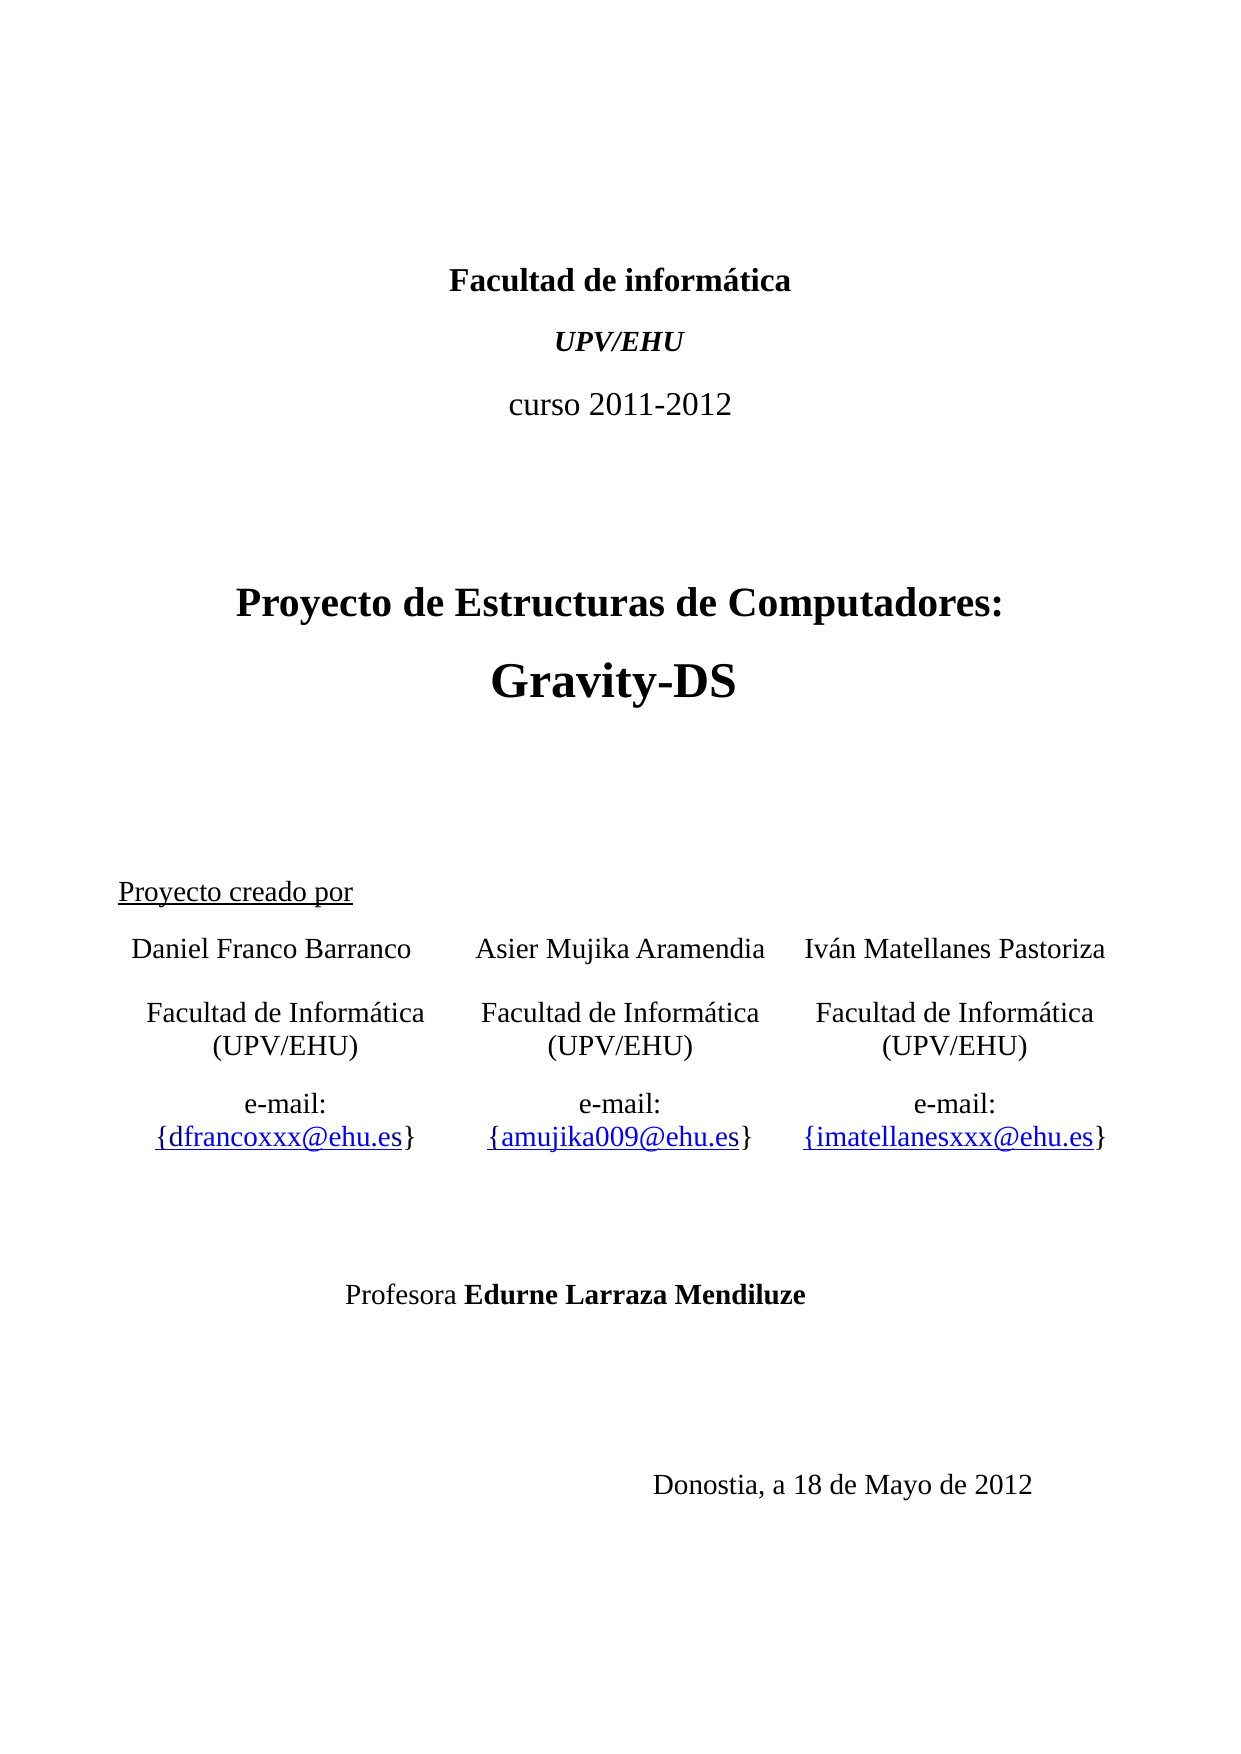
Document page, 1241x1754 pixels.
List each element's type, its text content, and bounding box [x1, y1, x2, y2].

table_cell e-mail:{amujika009@ehu.es} [453, 1080, 787, 1184]
title Facultad de informática [118, 260, 1122, 298]
table_header Asier Mujika Aramendia [453, 925, 787, 989]
subtitle UPV/EHU [118, 324, 1122, 358]
subtitle Proyecto creado por [118, 874, 1122, 907]
title Proyecto de Estructuras de Computadores: [118, 577, 1122, 625]
table_cell Facultad de Informática (UPV/EHU) [788, 989, 1122, 1080]
title curso 2011-2012 [118, 384, 1122, 422]
table_cell e-mail:{dfrancoxxx@ehu.es} [118, 1080, 453, 1184]
table_cell e-mail:{imatellanesxxx@ehu.es} [788, 1080, 1122, 1184]
text Donostia, a 18 de Mayo de 2012 [118, 1467, 1033, 1501]
table_cell Facultad de Informática (UPV/EHU) [118, 989, 453, 1080]
table_cell Facultad de Informática (UPV/EHU) [453, 989, 787, 1080]
text Profesora Edurne Larraza Mendiluze [118, 1277, 1033, 1310]
table_header Daniel Franco Barranco [118, 925, 453, 989]
table_header Iván Matellanes Pastoriza [788, 925, 1122, 989]
title Gravity-DS [118, 651, 1122, 708]
